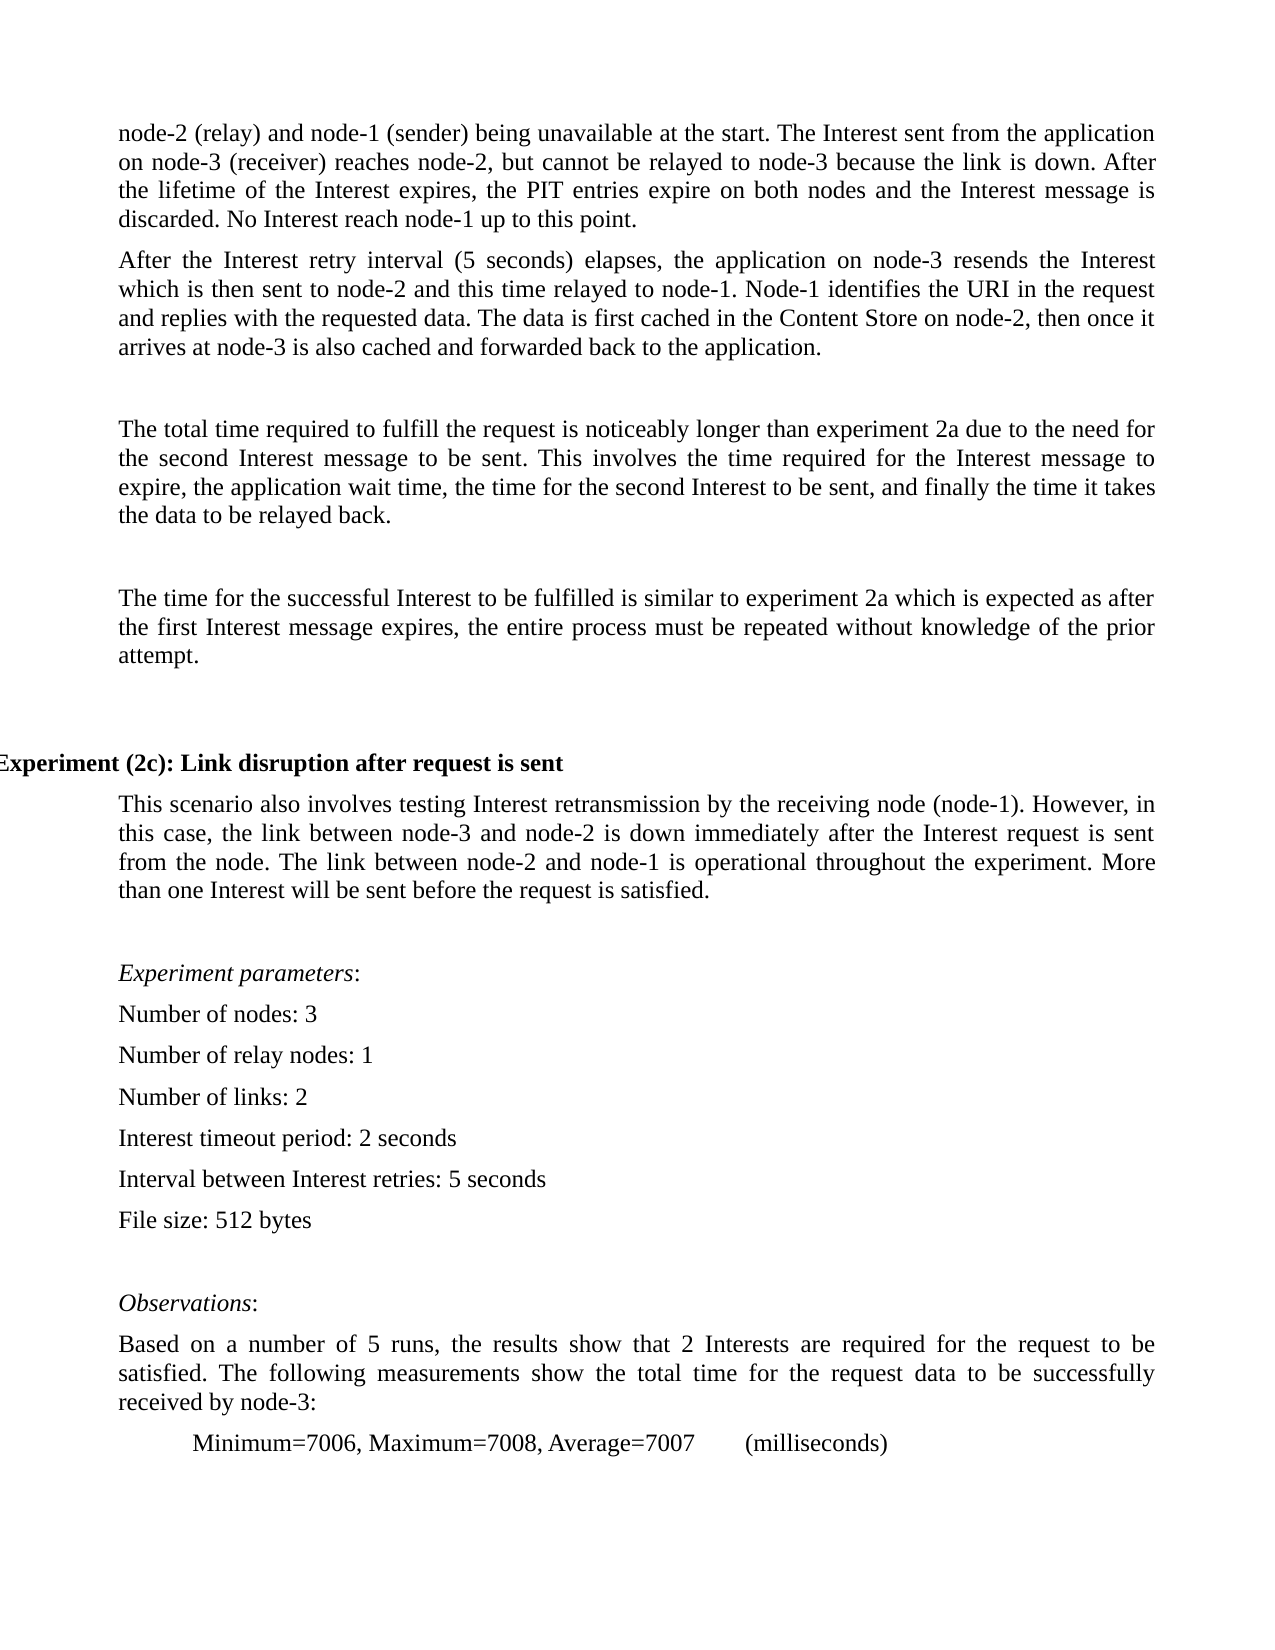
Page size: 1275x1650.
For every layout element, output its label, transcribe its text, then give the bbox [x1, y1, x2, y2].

text Number of links: 2 [118, 1082, 1157, 1111]
text Experiment parameters: [118, 958, 1157, 987]
text Observations: [118, 1288, 1157, 1317]
text Based on a number of 5 runs, the results show that 2 Interests are required for the request to be satisfied. The following measurements show the total time for the request data to be successfully received by node-3: [118, 1329, 1157, 1416]
text Minimum=7006, Maximum=7008, Average=7007 (milliseconds) [118, 1428, 1157, 1457]
text Interest timeout period: 2 seconds [118, 1123, 1157, 1152]
text After the Interest retry interval (5 seconds) elapses, the application on node-3 resends the Interest which is then sent to node-2 and this time relayed to node-1. Node-1 identifies the URI in the request and replies with the requested data. The data is first cached in the Content Store on node-2, then once it arrives at node-3 is also cached and forwarded back to the application. [118, 246, 1157, 361]
text The total time required to fulfill the request is noticeably longer than experiment 2a due to the need for the second Interest message to be sent. This involves the time required for the Interest message to expire, the application wait time, the time for the second Interest to be sent, and finally the time it takes the data to be relayed back. [118, 414, 1157, 529]
text The time for the successful Interest to be fulfilled is similar to experiment 2a which is expected as after the first Interest message expires, the entire process must be repeated without knowledge of the prior attempt. [118, 583, 1157, 669]
subtitle 5.2.3. Experiment (2c): Link disruption after request is sent [0, 748, 1157, 777]
text This scenario also involves testing Interest retransmission by the receiving node (node-1). However, in this case, the link between node-3 and node-2 is down immediately after the Interest request is sent from the node. The link between node-2 and node-1 is operational throughout the experiment. More than one Interest will be sent before the request is satisfied. [118, 789, 1157, 904]
text Interval between Interest retries: 5 seconds [118, 1164, 1157, 1193]
text Number of nodes: 3 [118, 999, 1157, 1028]
text node-2 (relay) and node-1 (sender) being unavailable at the start. The Interest sent from the application on node-3 (receiver) reaches node-2, but cannot be relayed to node-3 because the link is down. After the lifetime of the Interest expires, the PIT entries expire on both nodes and the Interest message is discarded. No Interest reach node-1 up to this point. [118, 118, 1157, 233]
text Number of relay nodes: 1 [118, 1041, 1157, 1069]
text File size: 512 bytes [118, 1206, 1157, 1234]
